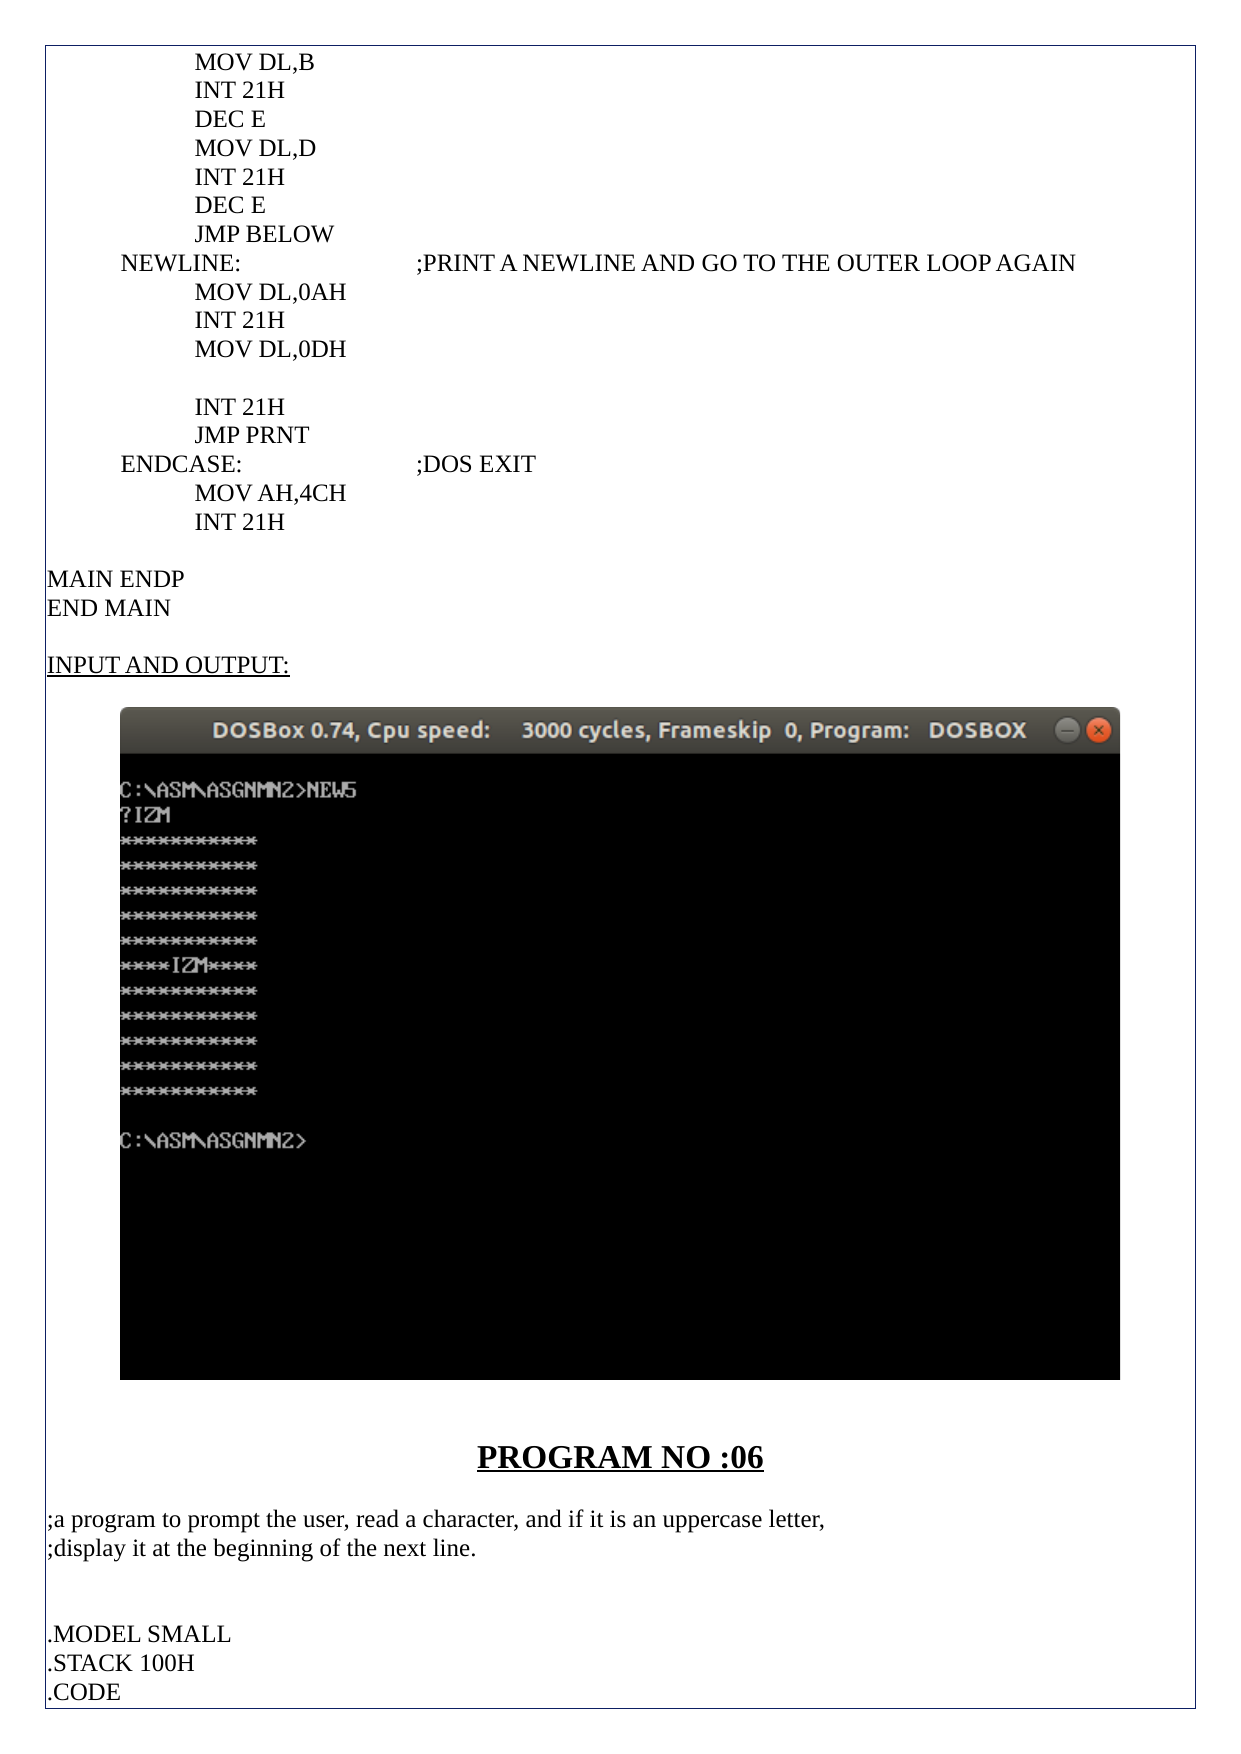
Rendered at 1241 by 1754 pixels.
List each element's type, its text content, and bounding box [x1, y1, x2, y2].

text INT 21H [47, 507, 1194, 535]
text DEC E [47, 104, 1194, 133]
text MOV DL,D [47, 133, 1194, 162]
text .CODE [47, 1677, 1194, 1706]
text PROGRAM NO :06 [47, 1437, 1194, 1476]
text END MAIN [47, 593, 1194, 622]
text INT 21H [47, 162, 1194, 190]
text MOV DL,B [47, 47, 1194, 75]
text ;display it at the beginning of the next line. [47, 1533, 1194, 1562]
text MOV DL,0AH [47, 277, 1194, 305]
picture [120, 707, 1121, 1380]
text MOV AH,4CH [47, 478, 1194, 507]
text INT 21H [47, 305, 1194, 334]
text .MODEL SMALL [47, 1619, 1194, 1648]
text MAIN ENDP [47, 564, 1194, 593]
text MOV DL,0DH [47, 334, 1194, 363]
text DEC E [47, 190, 1194, 219]
text INT 21H [47, 75, 1194, 104]
text JMP PRNT [47, 420, 1194, 449]
text JMP BELOW [47, 219, 1194, 248]
text .STACK 100H [47, 1648, 1194, 1677]
text ;a program to prompt the user, read a character, and if it is an uppercase letter, [47, 1504, 1194, 1533]
text ENDCASE: ;DOS EXIT [47, 449, 1194, 478]
text INPUT AND OUTPUT: [47, 650, 1194, 679]
text INT 21H [47, 392, 1194, 420]
text NEWLINE: ;PRINT A NEWLINE AND GO TO THE OUTER LOOP AGAIN [47, 248, 1194, 277]
